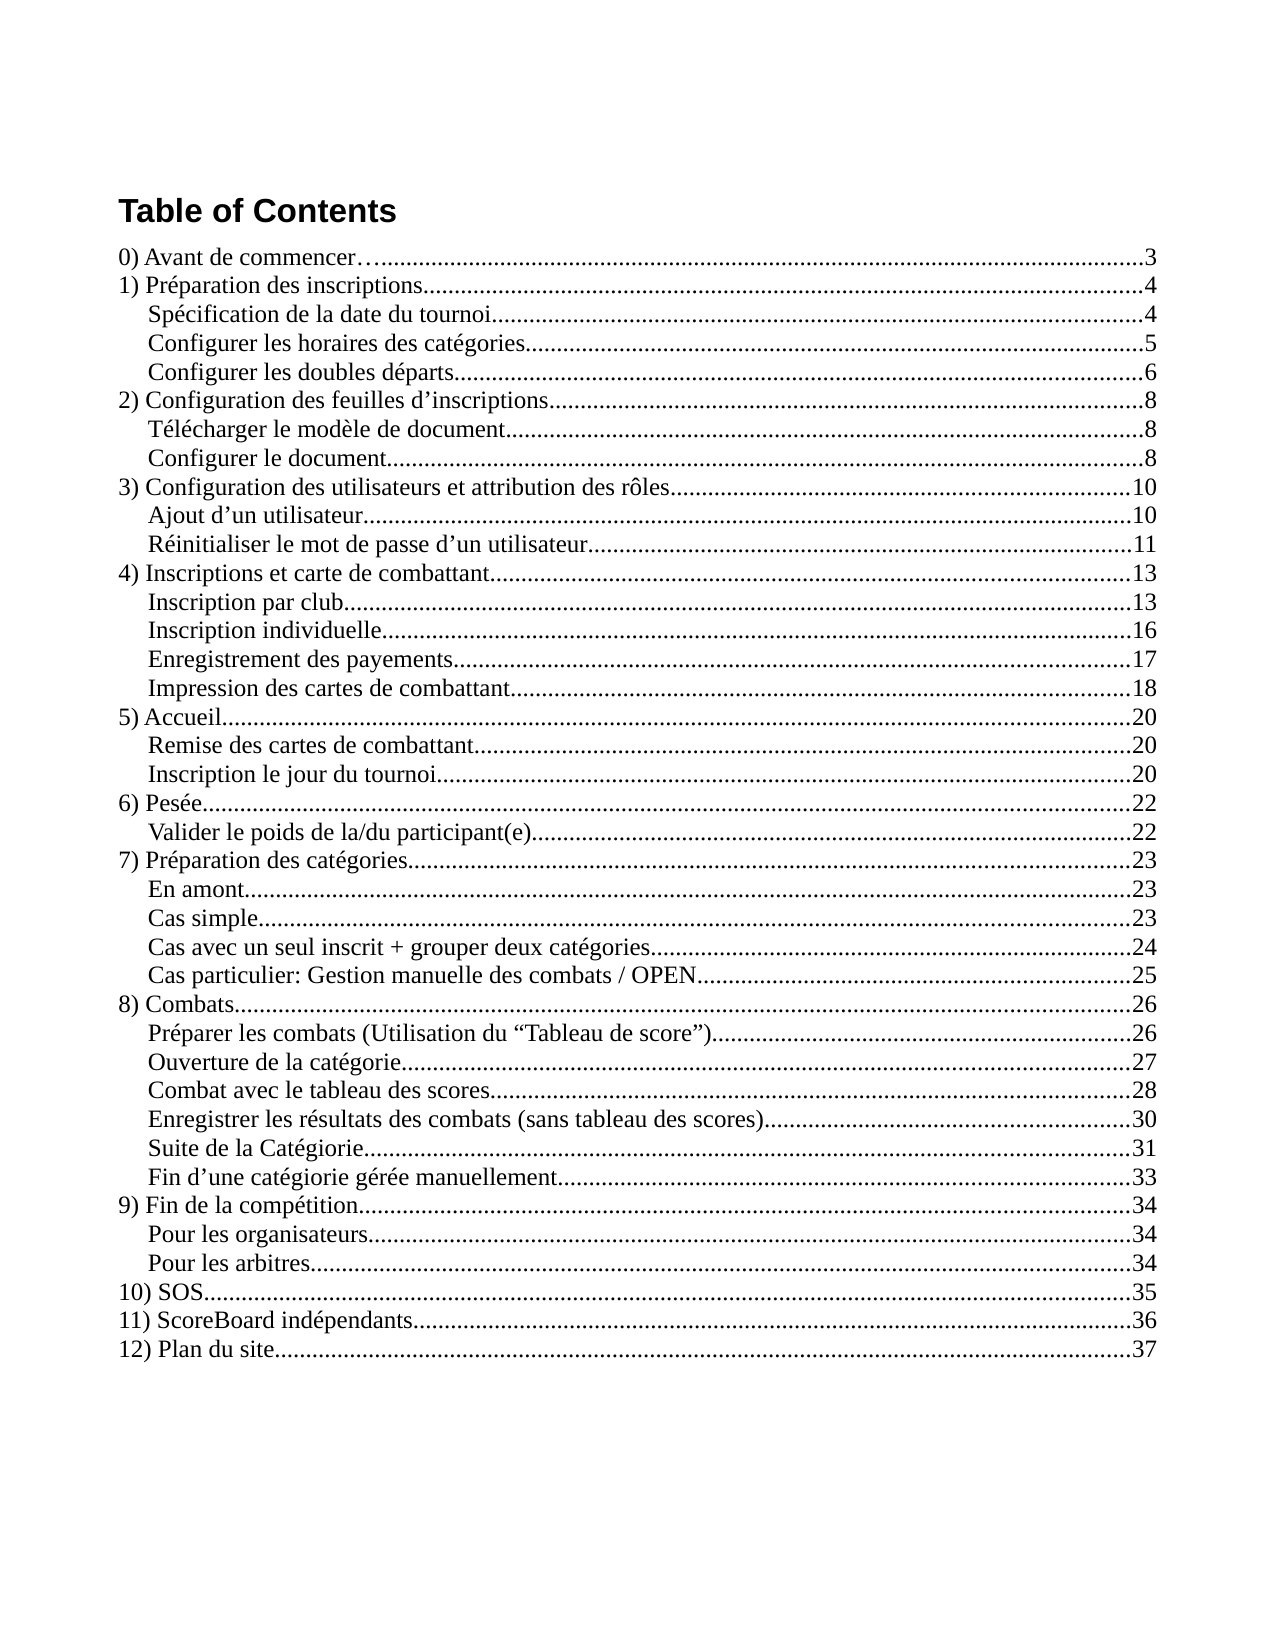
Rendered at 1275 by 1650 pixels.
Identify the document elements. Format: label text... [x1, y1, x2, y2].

text Préparer les combats (Utilisation du “Tableau de score”) 26 [148, 1018, 1157, 1047]
text 7) Préparation des catégories 23 [118, 845, 1157, 874]
text 1) Préparation des inscriptions 4 [118, 270, 1157, 299]
text Impression des cartes de combattant 18 [148, 673, 1157, 702]
text Inscription par club 13 [148, 587, 1157, 615]
text Cas avec un seul inscrit + grouper deux catégories 24 [148, 932, 1157, 960]
text 6) Pesée 22 [118, 788, 1157, 817]
text Télécharger le modèle de document. 8 [148, 414, 1157, 443]
text Remise des cartes de combattant 20 [148, 730, 1157, 759]
text Pour les arbitres 34 [148, 1248, 1157, 1277]
text Combat avec le tableau des scores 28 [148, 1075, 1157, 1104]
text Inscription le jour du tournoi 20 [148, 759, 1157, 788]
text Spécification de la date du tournoi. 4 [148, 299, 1157, 328]
text Cas particulier: Gestion manuelle des combats / OPEN 25 [148, 960, 1157, 989]
text Configurer les horaires des catégories 5 [148, 328, 1157, 357]
text 9) Fin de la compétition 34 [118, 1190, 1157, 1219]
text 5) Accueil 20 [118, 702, 1157, 730]
text Cas simple 23 [148, 903, 1157, 932]
text Pour les organisateurs 34 [148, 1219, 1157, 1248]
text Inscription individuelle 16 [148, 615, 1157, 644]
text Ajout d’un utilisateur 10 [148, 500, 1157, 529]
text Configurer les doubles départs 6 [148, 357, 1157, 385]
text Réinitialiser le mot de passe d’un utilisateur 11 [148, 529, 1157, 558]
text Configurer le document 8 [148, 443, 1157, 472]
text Ouverture de la catégorie 27 [148, 1047, 1157, 1075]
text Enregistrer les résultats des combats (sans tableau des scores) 30 [148, 1104, 1157, 1133]
text 4) Inscriptions et carte de combattant 13 [118, 558, 1157, 587]
text 3) Configuration des utilisateurs et attribution des rôles 10 [118, 472, 1157, 500]
text En amont 23 [148, 874, 1157, 903]
subtitle Table of Contents [118, 191, 1157, 229]
text 10) SOS 35 [118, 1277, 1157, 1305]
text Enregistrement des payements 17 [148, 644, 1157, 673]
text 12) Plan du site 37 [118, 1334, 1157, 1363]
text Suite de la Catégiorie 31 [148, 1133, 1157, 1162]
text 2) Configuration des feuilles d’inscriptions 8 [118, 385, 1157, 414]
text 8) Combats 26 [118, 989, 1157, 1018]
text 11) ScoreBoard indépendants 36 [118, 1305, 1157, 1334]
text Valider le poids de la/du participant(e) 22 [148, 817, 1157, 845]
text Fin d’une catégiorie gérée manuellement 33 [148, 1162, 1157, 1190]
text 0) Avant de commencer… 3 [118, 242, 1157, 270]
